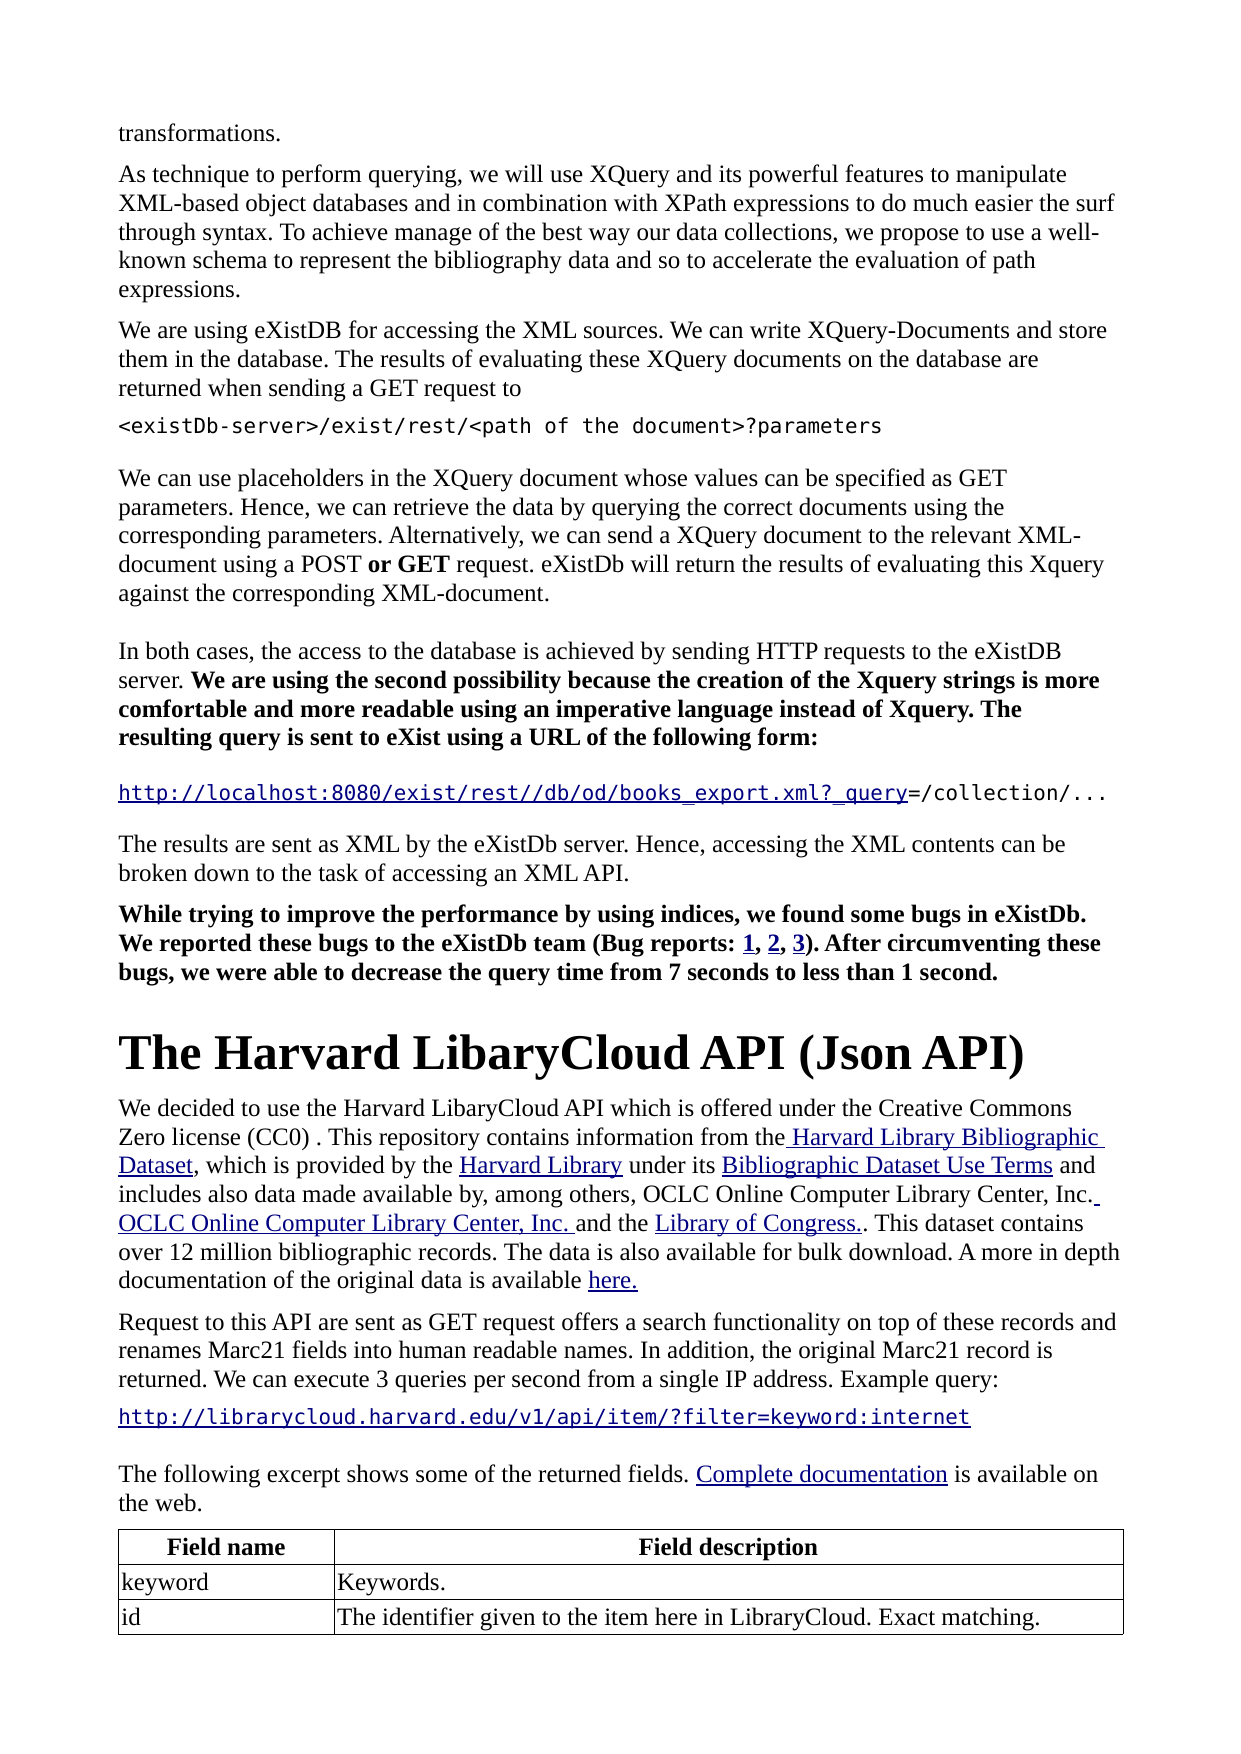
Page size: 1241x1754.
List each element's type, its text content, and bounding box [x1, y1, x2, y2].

text http://librarycloud.harvard.edu/v1/api/item/?filter=keyword:internet [118, 1405, 1122, 1430]
text We decided to use the Harvard LibaryCloud API which is offered under the Creative Commons Zero license (CC0) . This repository contains information from the Harvard Library Bibliographic Dataset, which is provided by the Harvard Library under its Bibliographic Dataset Use Terms and includes also data made available by, among others, OCLC Online Computer Library Center, Inc. OCLC Online Computer Library Center, Inc. and the Library of Congress.. This dataset contains over 12 million bibliographic records. The data is also available for bulk download. A more in depth documentation of the original data is available here. [118, 1093, 1122, 1294]
text In both cases, the access to the database is achieved by sending HTTP requests to the eXistDB server. We are using the second possibility because the creation of the Xquery strings is more comfortable and more readable using an imperative language instead of Xquery. The resulting query is sent to eXist using a URL of the following form: [118, 636, 1122, 751]
text <existDb-server>/exist/rest/<path of the document>?parameters [118, 414, 1122, 439]
text http://localhost:8080/exist/rest//db/od/books_export.xml?_query=/collection/... [118, 781, 1122, 829]
table_cell The identifier given to the item here in LibraryCloud. Exact matching. [335, 1600, 1123, 1634]
text The results are sent as XML by the eXistDb server. Hence, accessing the XML contents can be broken down to the task of accessing an XML API. [118, 829, 1122, 887]
table_cell keyword [119, 1565, 334, 1599]
text As technique to perform querying, we will use XQuery and its powerful features to manipulate XML-based object databases and in combination with XPath expressions to do much easier the surf through syntax. To achieve manage of the best way our data collections, we propose to use a well-known schema to represent the bibliography data and so to accelerate the evaluation of path expressions. [118, 159, 1122, 303]
text We can use placeholders in the XQuery document whose values can be specified as GET parameters. Hence, we can retrieve the data by querying the correct documents using the corresponding parameters. Alternatively, we can send a XQuery document to the relevant XML-document using a POST or GET request. eXistDb will return the results of evaluating this Xquery against the corresponding XML-document. [118, 463, 1122, 607]
text The following excerpt shows some of the returned fields. Complete documentation is available on the web. [118, 1459, 1122, 1517]
text Request to this API are sent as GET request offers a search functionality on top of these records and renames Marc21 fields into human readable names. In addition, the original Marc21 record is returned. We can execute 3 queries per second from a single IP address. Example query: [118, 1307, 1122, 1393]
table_cell Keywords. [335, 1565, 1123, 1599]
text While trying to improve the performance by using indices, we found some bugs in eXistDb. We reported these bugs to the eXistDb team (Bug reports: 1, 2, 3). After circumventing these bugs, we were able to decrease the query time from 7 seconds to less than 1 second. [118, 899, 1122, 985]
subtitle The Harvard LibaryCloud API (Json API) [118, 1023, 1122, 1080]
table_header Field name [119, 1530, 334, 1564]
table_cell id [119, 1600, 334, 1634]
text transformations. [118, 118, 1122, 147]
table_header Field description [335, 1530, 1123, 1564]
text We are using eXistDB for accessing the XML sources. We can write XQuery-Documents and store them in the database. The results of evaluating these XQuery documents on the database are returned when sending a GET request to [118, 316, 1122, 402]
